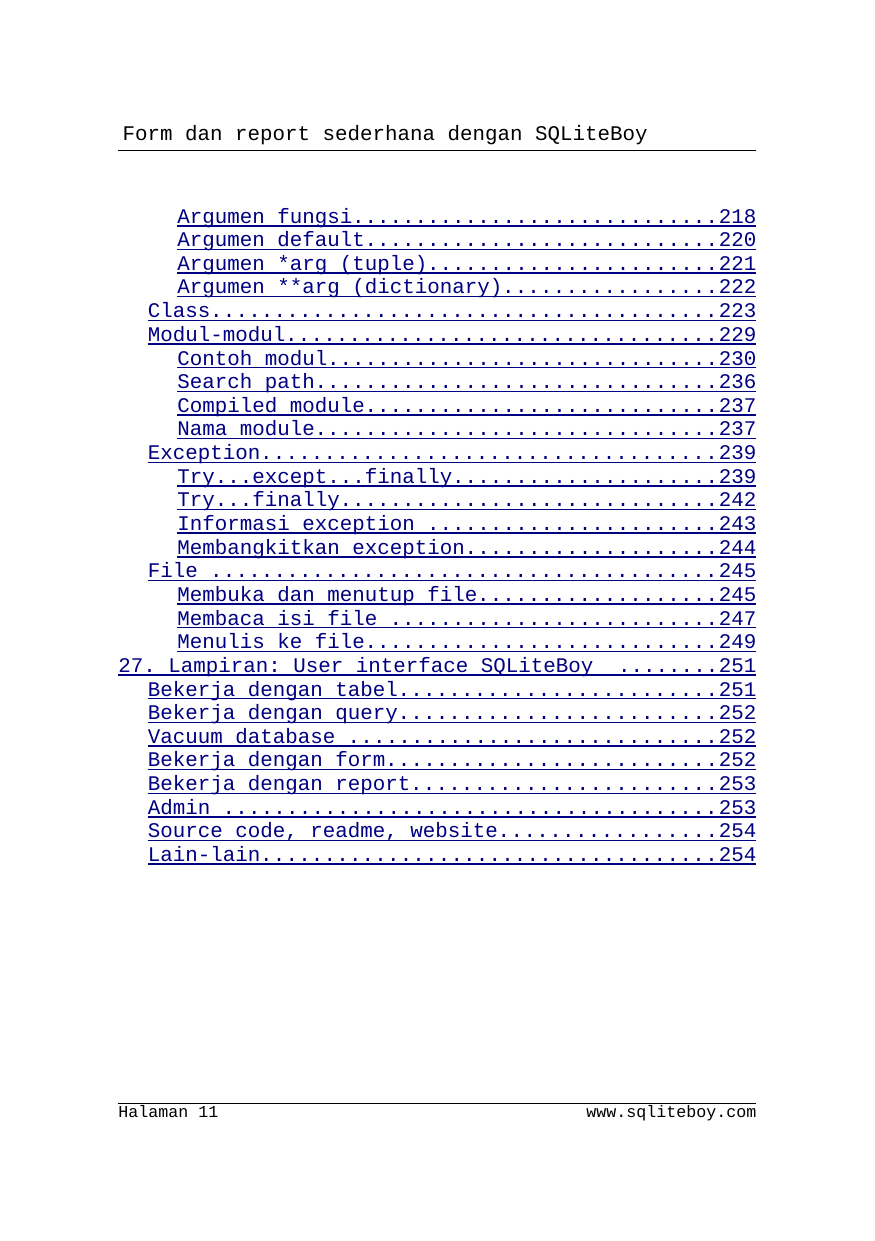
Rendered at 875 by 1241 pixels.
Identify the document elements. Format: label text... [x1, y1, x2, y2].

text Argumen default 220 [177, 229, 756, 249]
text Vacuum database 252 [148, 726, 756, 745]
text File 245 [148, 560, 756, 580]
text Bekerja dengan form 252 [148, 749, 756, 769]
text Contoh modul 230 [177, 347, 756, 367]
text Membaca isi file 247 [177, 608, 756, 627]
text Search path 236 [177, 371, 756, 391]
text Menulis ke file 249 [177, 631, 756, 651]
text Modul-modul 229 [148, 324, 756, 343]
text Informasi exception 243 [177, 513, 756, 532]
text Try...finally 242 [177, 489, 756, 509]
text Argumen *arg (tuple) 221 [177, 253, 756, 272]
text Try...except...finally 239 [177, 466, 756, 485]
text Argumen **arg (dictionary) 222 [177, 277, 756, 296]
text Admin 253 [148, 797, 756, 816]
text Nama module 237 [177, 418, 756, 438]
text Lain-lain 254 [148, 844, 756, 863]
text Class 223 [148, 300, 756, 320]
text Bekerja dengan tabel 251 [148, 678, 756, 698]
text Membuka dan menutup file 245 [177, 584, 756, 603]
text Argumen fungsi 218 [177, 206, 756, 225]
text Compiled module 237 [177, 395, 756, 414]
text Bekerja dengan query 252 [148, 702, 756, 722]
text Bekerja dengan report 253 [148, 773, 756, 793]
text Membangkitkan exception 244 [177, 537, 756, 556]
text Exception 239 [148, 442, 756, 462]
text 27. Lampiran: User interface SQLiteBoy 251 [118, 655, 756, 674]
text Source code, readme, website 254 [148, 820, 756, 840]
